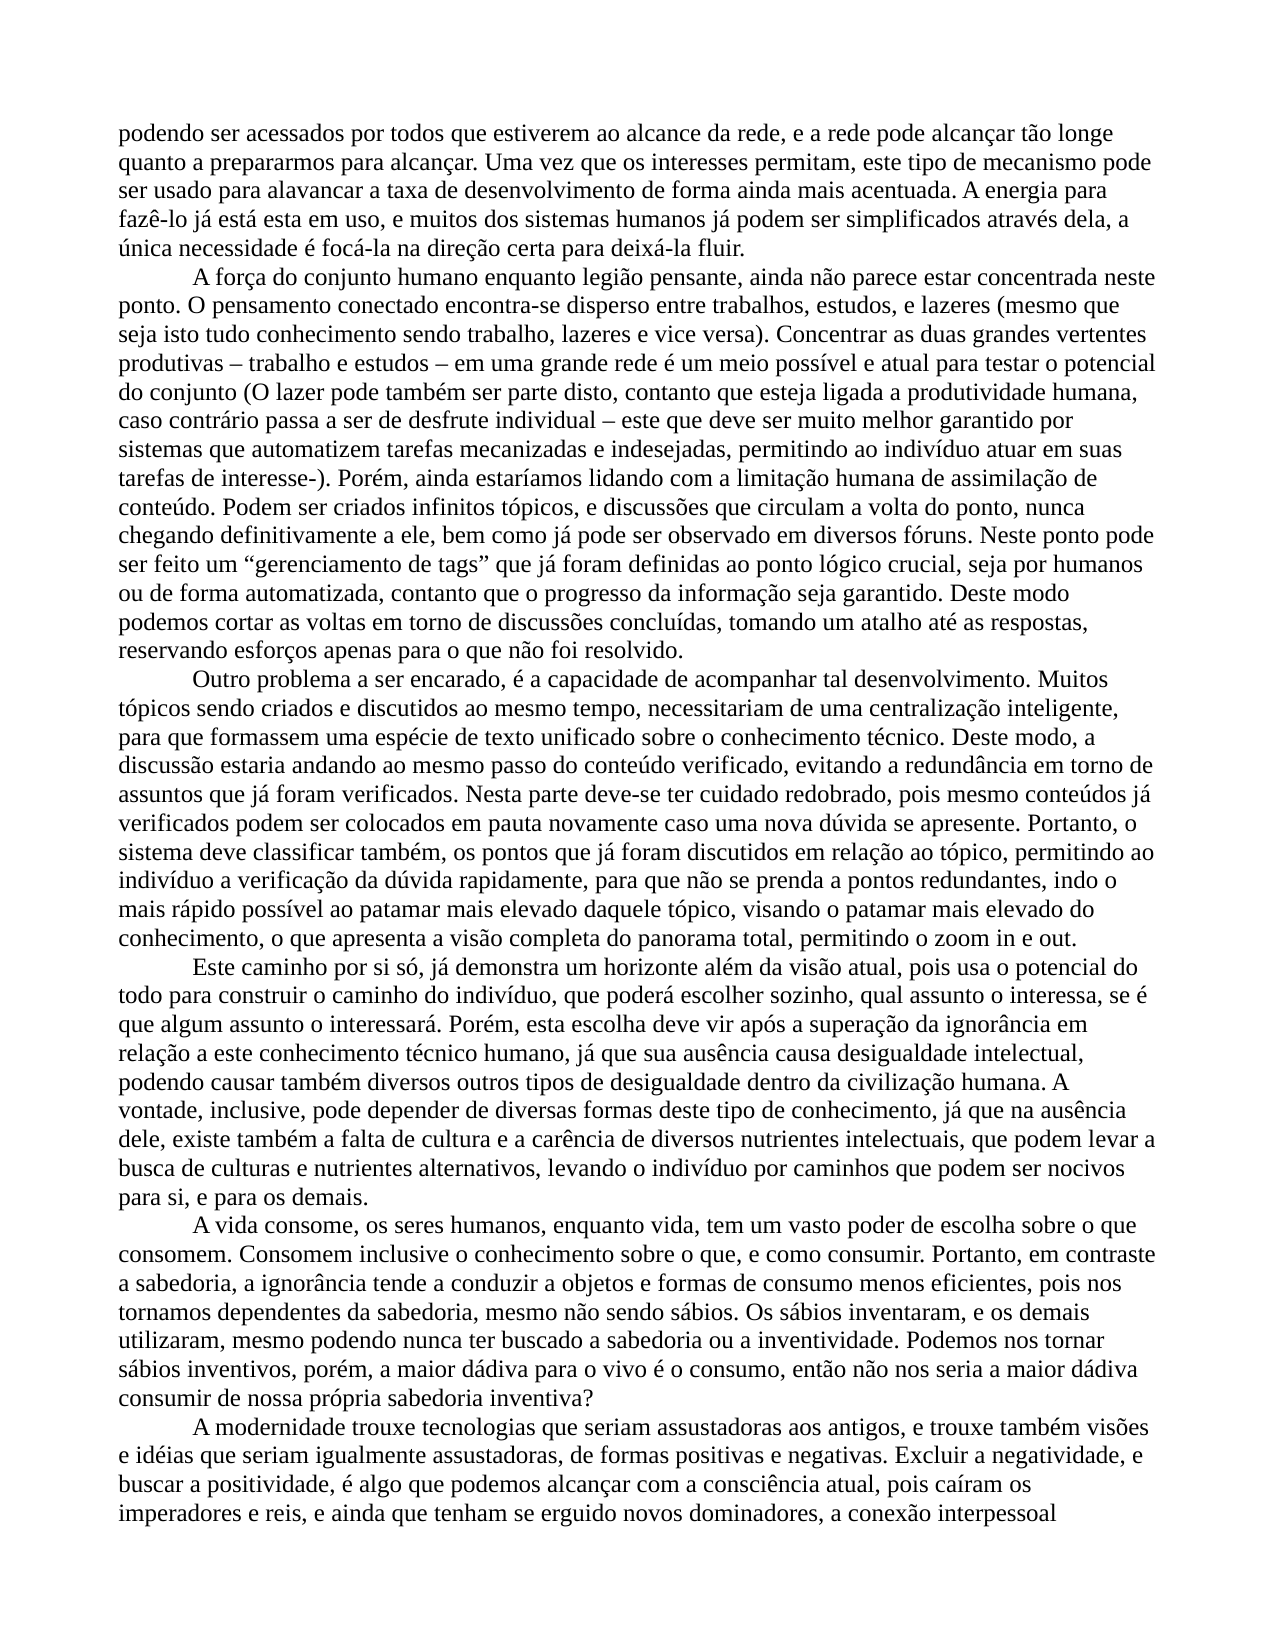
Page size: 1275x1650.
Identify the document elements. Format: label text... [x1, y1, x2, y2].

text A vida consome, os seres humanos, enquanto vida, tem um vasto poder de escolha sobre o que consomem. Consomem inclusive o conhecimento sobre o que, e como consumir. Portanto, em contraste a sabedoria, a ignorância tende a conduzir a objetos e formas de consumo menos eficientes, pois nos tornamos dependentes da sabedoria, mesmo não sendo sábios. Os sábios inventaram, e os demais utilizaram, mesmo podendo nunca ter buscado a sabedoria ou a inventividade. Podemos nos tornar sábios inventivos, porém, a maior dádiva para o vivo é o consumo, então não nos seria a maior dádiva consumir de nossa própria sabedoria inventiva? [118, 1211, 1157, 1412]
text A força do conjunto humano enquanto legião pensante, ainda não parece estar concentrada neste ponto. O pensamento conectado encontra-se disperso entre trabalhos, estudos, e lazeres (mesmo que seja isto tudo conhecimento sendo trabalho, lazeres e vice versa). Concentrar as duas grandes vertentes produtivas – trabalho e estudos – em uma grande rede é um meio possível e atual para testar o potencial do conjunto (O lazer pode também ser parte disto, contanto que esteja ligada a produtividade humana, caso contrário passa a ser de desfrute individual – este que deve ser muito melhor garantido por sistemas que automatizem tarefas mecanizadas e indesejadas, permitindo ao indivíduo atuar em suas tarefas de interesse-). Porém, ainda estaríamos lidando com a limitação humana de assimilação de conteúdo. Podem ser criados infinitos tópicos, e discussões que circulam a volta do ponto, nunca chegando definitivamente a ele, bem como já pode ser observado em diversos fóruns. Neste ponto pode ser feito um “gerenciamento de tags” que já foram definidas ao ponto lógico crucial, seja por humanos ou de forma automatizada, contanto que o progresso da informação seja garantido. Deste modo podemos cortar as voltas em torno de discussões concluídas, tomando um atalho até as respostas, reservando esforços apenas para o que não foi resolvido. [118, 262, 1157, 664]
text Este caminho por si só, já demonstra um horizonte além da visão atual, pois usa o potencial do todo para construir o caminho do indivíduo, que poderá escolher sozinho, qual assunto o interessa, se é que algum assunto o interessará. Porém, esta escolha deve vir após a superação da ignorância em relação a este conhecimento técnico humano, já que sua ausência causa desigualdade intelectual, podendo causar também diversos outros tipos de desigualdade dentro da civilização humana. A vontade, inclusive, pode depender de diversas formas deste tipo de conhecimento, já que na ausência dele, existe também a falta de cultura e a carência de diversos nutrientes intelectuais, que podem levar a busca de culturas e nutrientes alternativos, levando o indivíduo por caminhos que podem ser nocivos para si, e para os demais. [118, 952, 1157, 1211]
text podendo ser acessados por todos que estiverem ao alcance da rede, e a rede pode alcançar tão longe quanto a prepararmos para alcançar. Uma vez que os interesses permitam, este tipo de mecanismo pode ser usado para alavancar a taxa de desenvolvimento de forma ainda mais acentuada. A energia para fazê-lo já está esta em uso, e muitos dos sistemas humanos já podem ser simplificados através dela, a única necessidade é focá-la na direção certa para deixá-la fluir. [118, 118, 1157, 262]
text Outro problema a ser encarado, é a capacidade de acompanhar tal desenvolvimento. Muitos tópicos sendo criados e discutidos ao mesmo tempo, necessitariam de uma centralização inteligente, para que formassem uma espécie de texto unificado sobre o conhecimento técnico. Deste modo, a discussão estaria andando ao mesmo passo do conteúdo verificado, evitando a redundância em torno de assuntos que já foram verificados. Nesta parte deve-se ter cuidado redobrado, pois mesmo conteúdos já verificados podem ser colocados em pauta novamente caso uma nova dúvida se apresente. Portanto, o sistema deve classificar também, os pontos que já foram discutidos em relação ao tópico, permitindo ao indivíduo a verificação da dúvida rapidamente, para que não se prenda a pontos redundantes, indo o mais rápido possível ao patamar mais elevado daquele tópico, visando o patamar mais elevado do conhecimento, o que apresenta a visão completa do panorama total, permitindo o zoom in e out. [118, 664, 1157, 952]
text A modernidade trouxe tecnologias que seriam assustadoras aos antigos, e trouxe também visões e idéias que seriam igualmente assustadoras, de formas positivas e negativas. Excluir a negatividade, e buscar a positividade, é algo que podemos alcançar com a consciência atual, pois caíram os imperadores e reis, e ainda que tenham se erguido novos dominadores, a conexão interpessoal [118, 1412, 1157, 1527]
